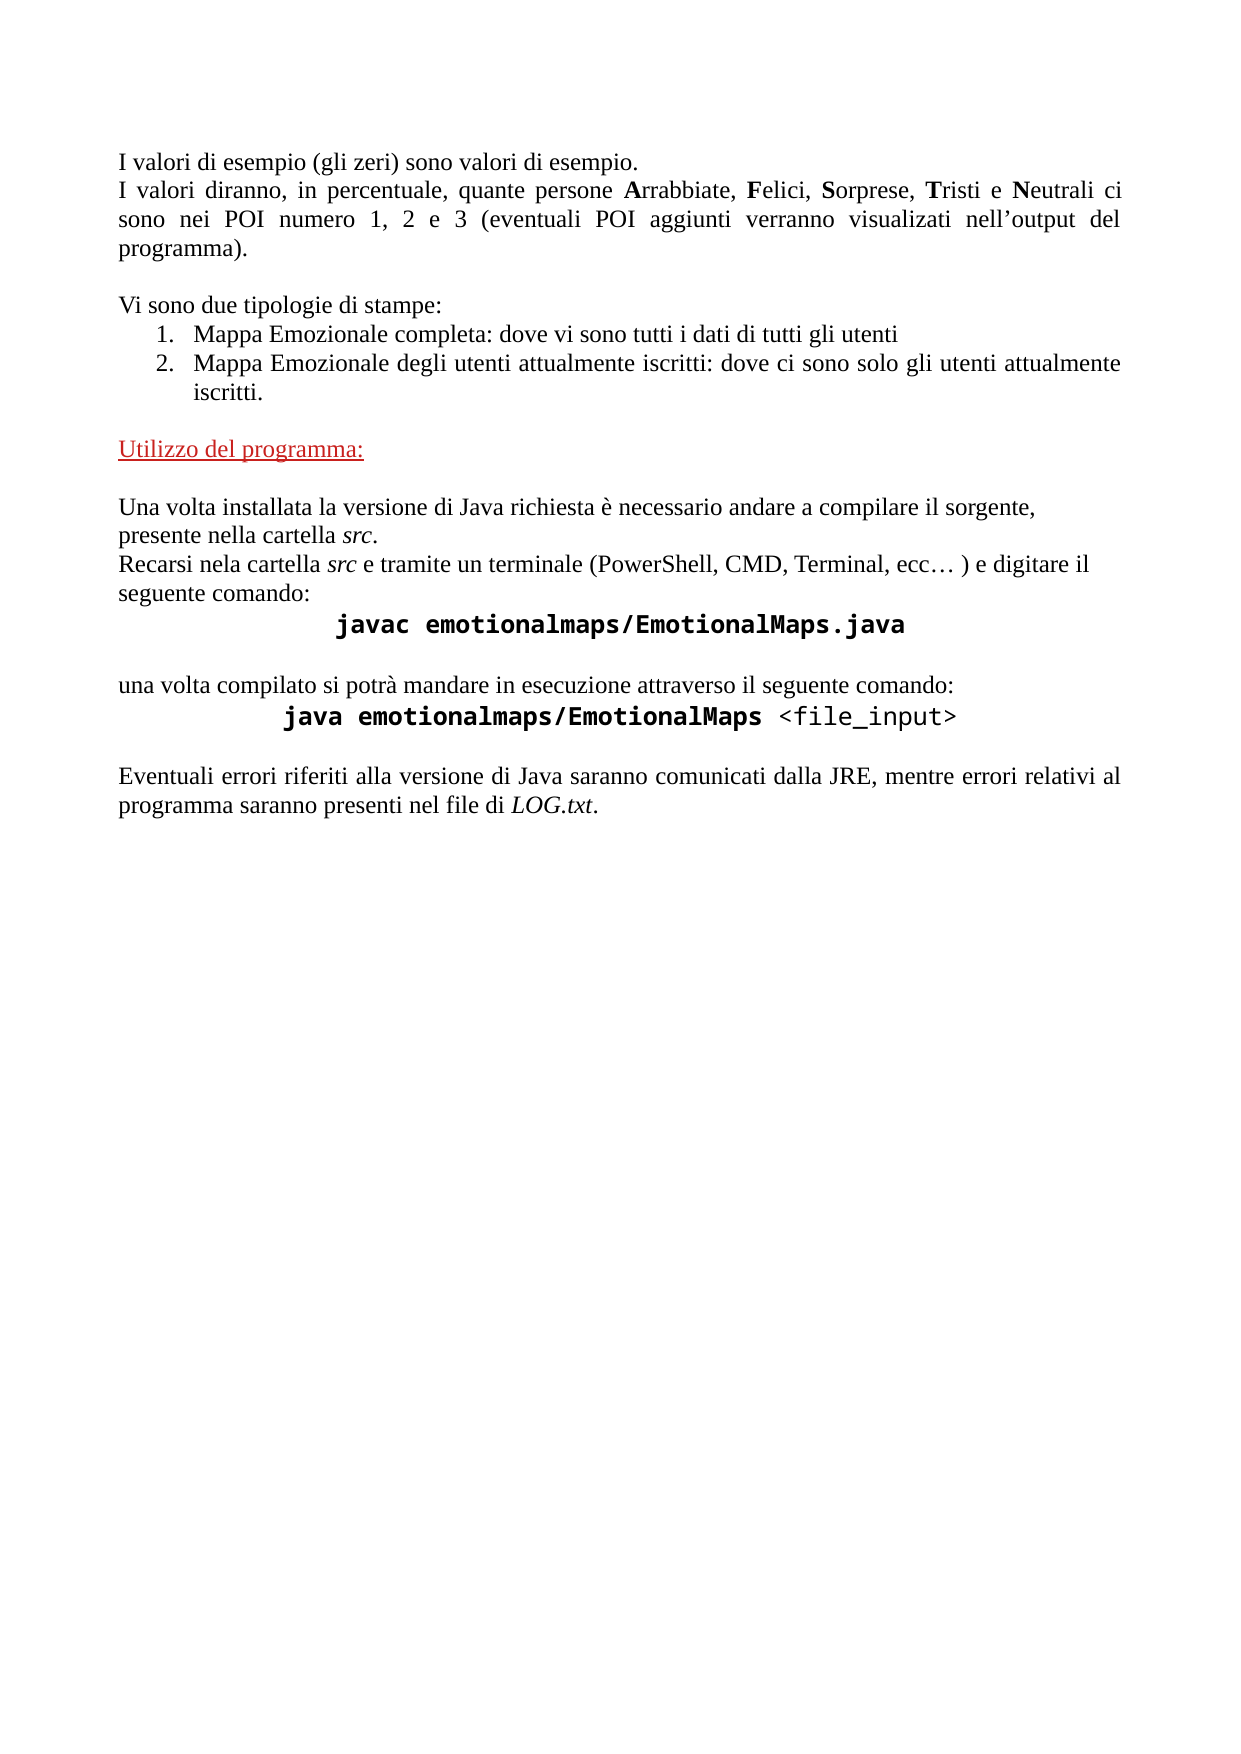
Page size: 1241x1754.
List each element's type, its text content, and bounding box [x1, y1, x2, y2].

text I valori diranno, in percentuale, quante persone Arrabbiate, Felici, Sorprese, Tristi e Neutrali ci sono nei POI numero 1, 2 e 3 (eventuali POI aggiunti verranno visualizati nell’output del programma). [118, 176, 1122, 262]
text Vi sono due tipologie di stampe: [118, 291, 1122, 319]
text Una volta installata la versione di Java richiesta è necessario andare a compilare il sorgente, presente nella cartella src. [118, 492, 1122, 549]
text java emotionalmaps/EmotionalMaps <file_input> [118, 698, 1122, 732]
list Mappa Emozionale completa: dove vi sono tutti i dati di tutti gli utenti [156, 319, 1122, 348]
list Mappa Emozionale degli utenti attualmente iscritti: dove ci sono solo gli utenti attualmente iscritti. [156, 348, 1122, 406]
text Recarsi nela cartella src e tramite un terminale (PowerShell, CMD, Terminal, ecc… ) e digitare il seguente comando: [118, 549, 1122, 607]
text una volta compilato si potrà mandare in esecuzione attraverso il seguente comando: [118, 670, 1122, 698]
text javac emotionalmaps/EmotionalMaps.java [118, 607, 1122, 641]
text I valori di esempio (gli zeri) sono valori di esempio. [118, 147, 1122, 176]
text Eventuali errori riferiti alla versione di Java saranno comunicati dalla JRE, mentre errori relativi al programma saranno presenti nel file di LOG.txt. [118, 761, 1122, 819]
text Utilizzo del programma: [118, 434, 1122, 463]
